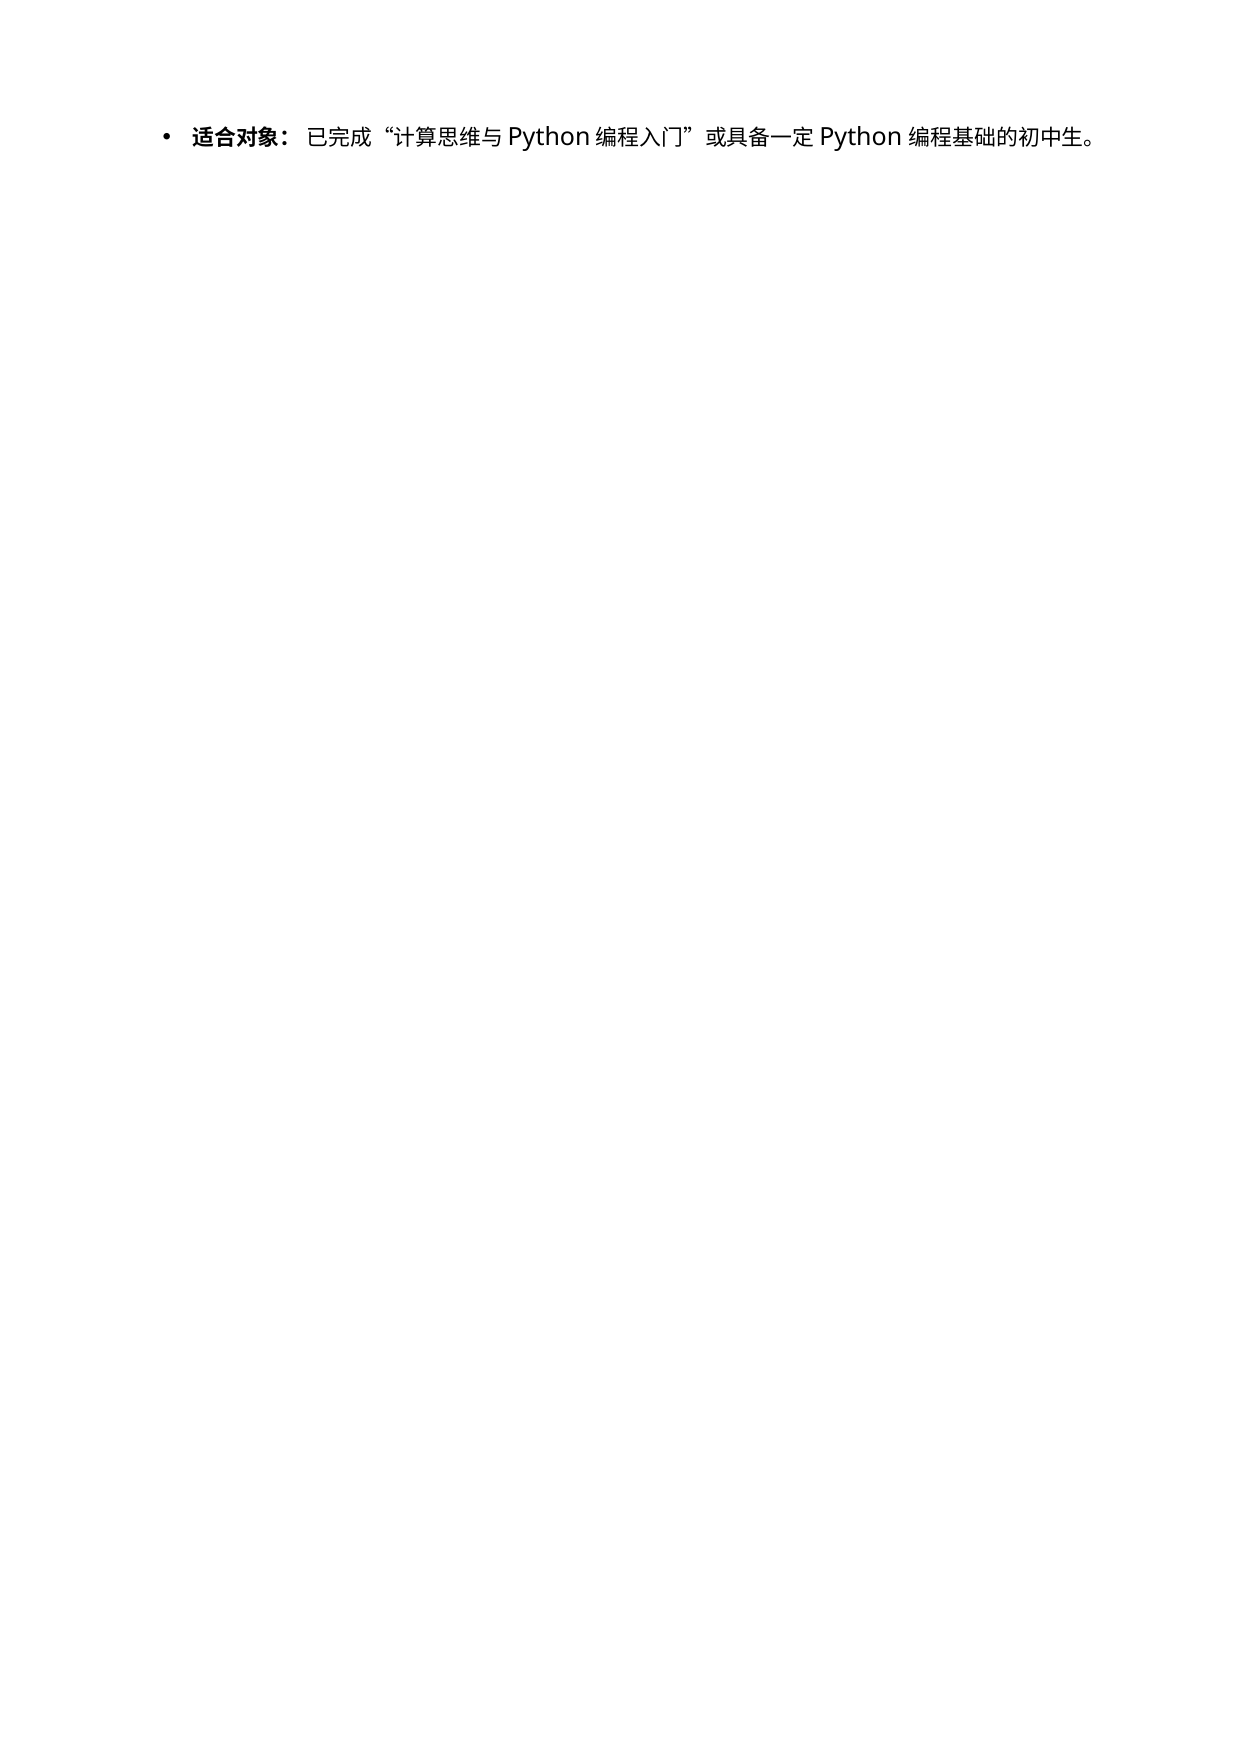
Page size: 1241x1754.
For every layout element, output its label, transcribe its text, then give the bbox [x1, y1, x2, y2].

list 适合对象： 已完成“计算思维与Python编程入门”或具备一定 Python 编程基础的初中生。 [162, 118, 1122, 152]
